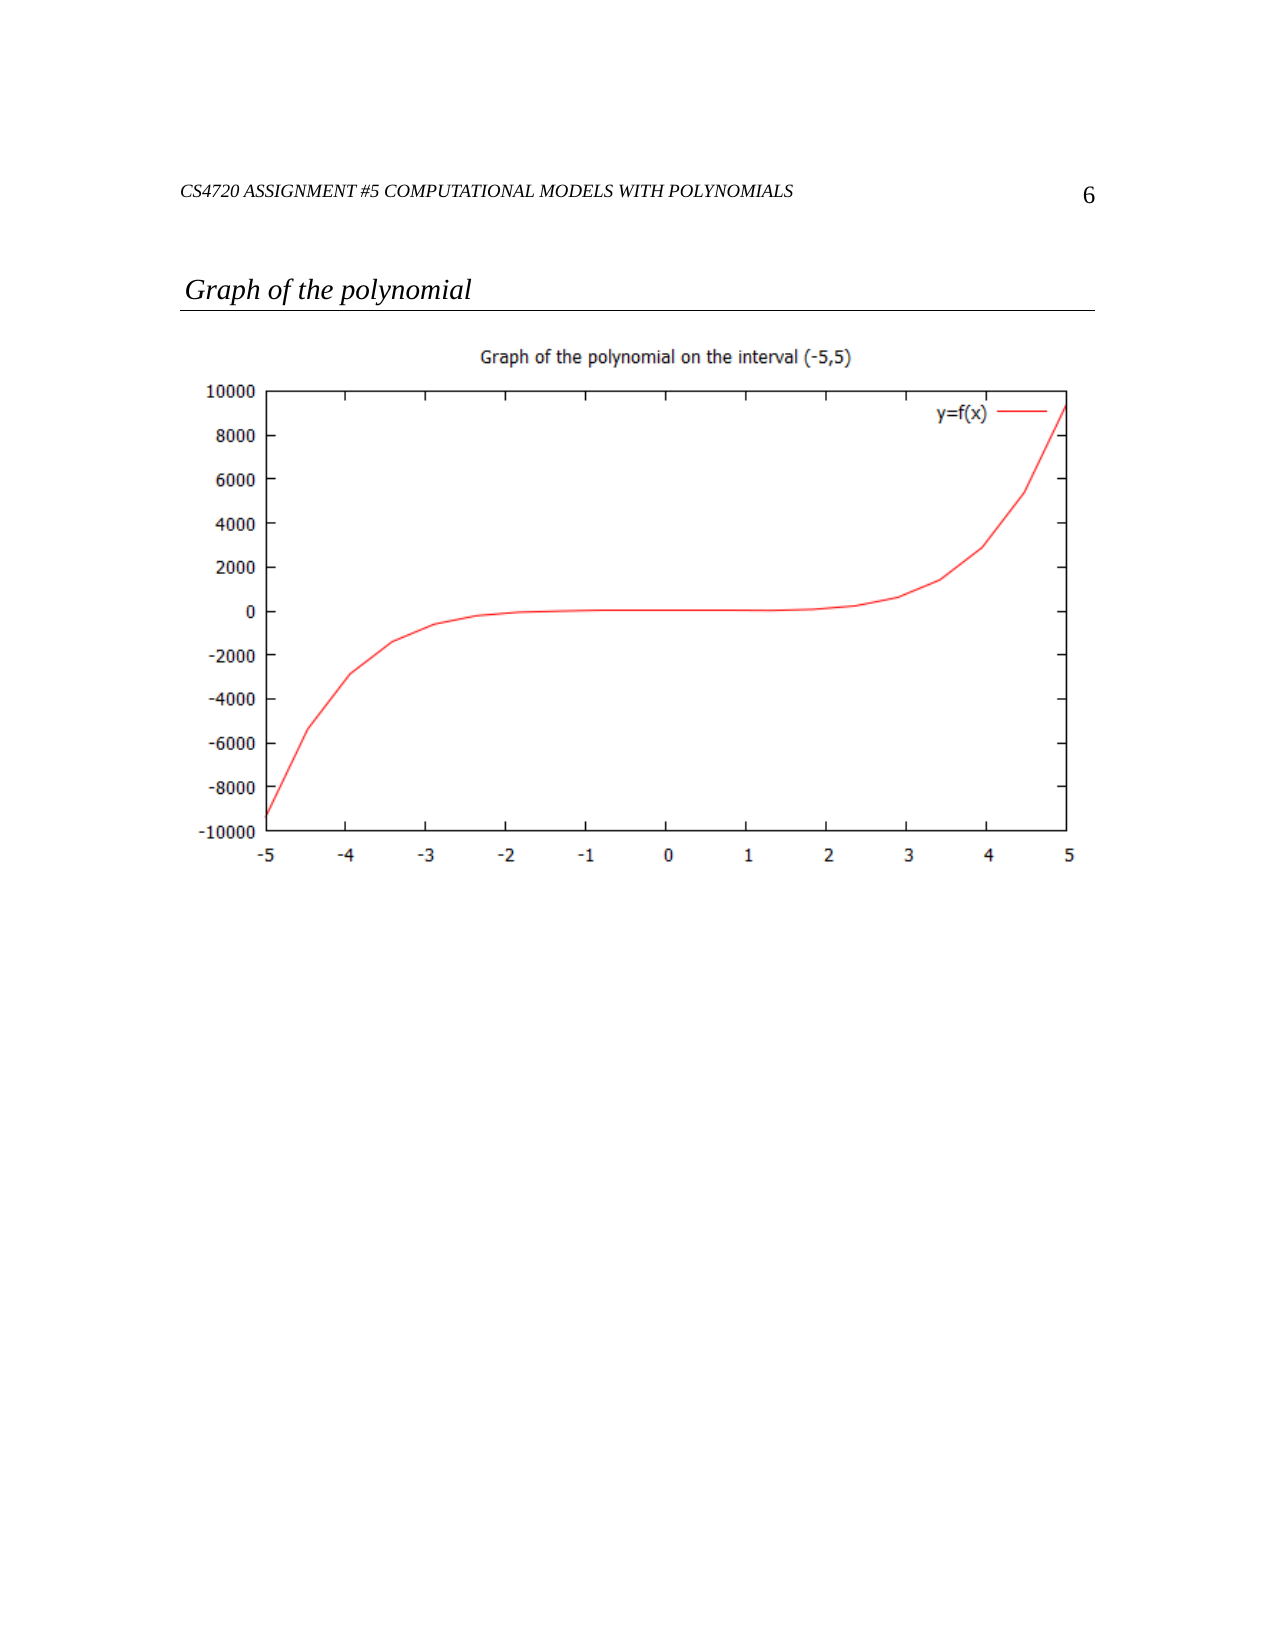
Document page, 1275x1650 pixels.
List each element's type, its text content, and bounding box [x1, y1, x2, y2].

picture [180, 322, 1095, 876]
text Graph of the polynomial [180, 267, 1095, 310]
